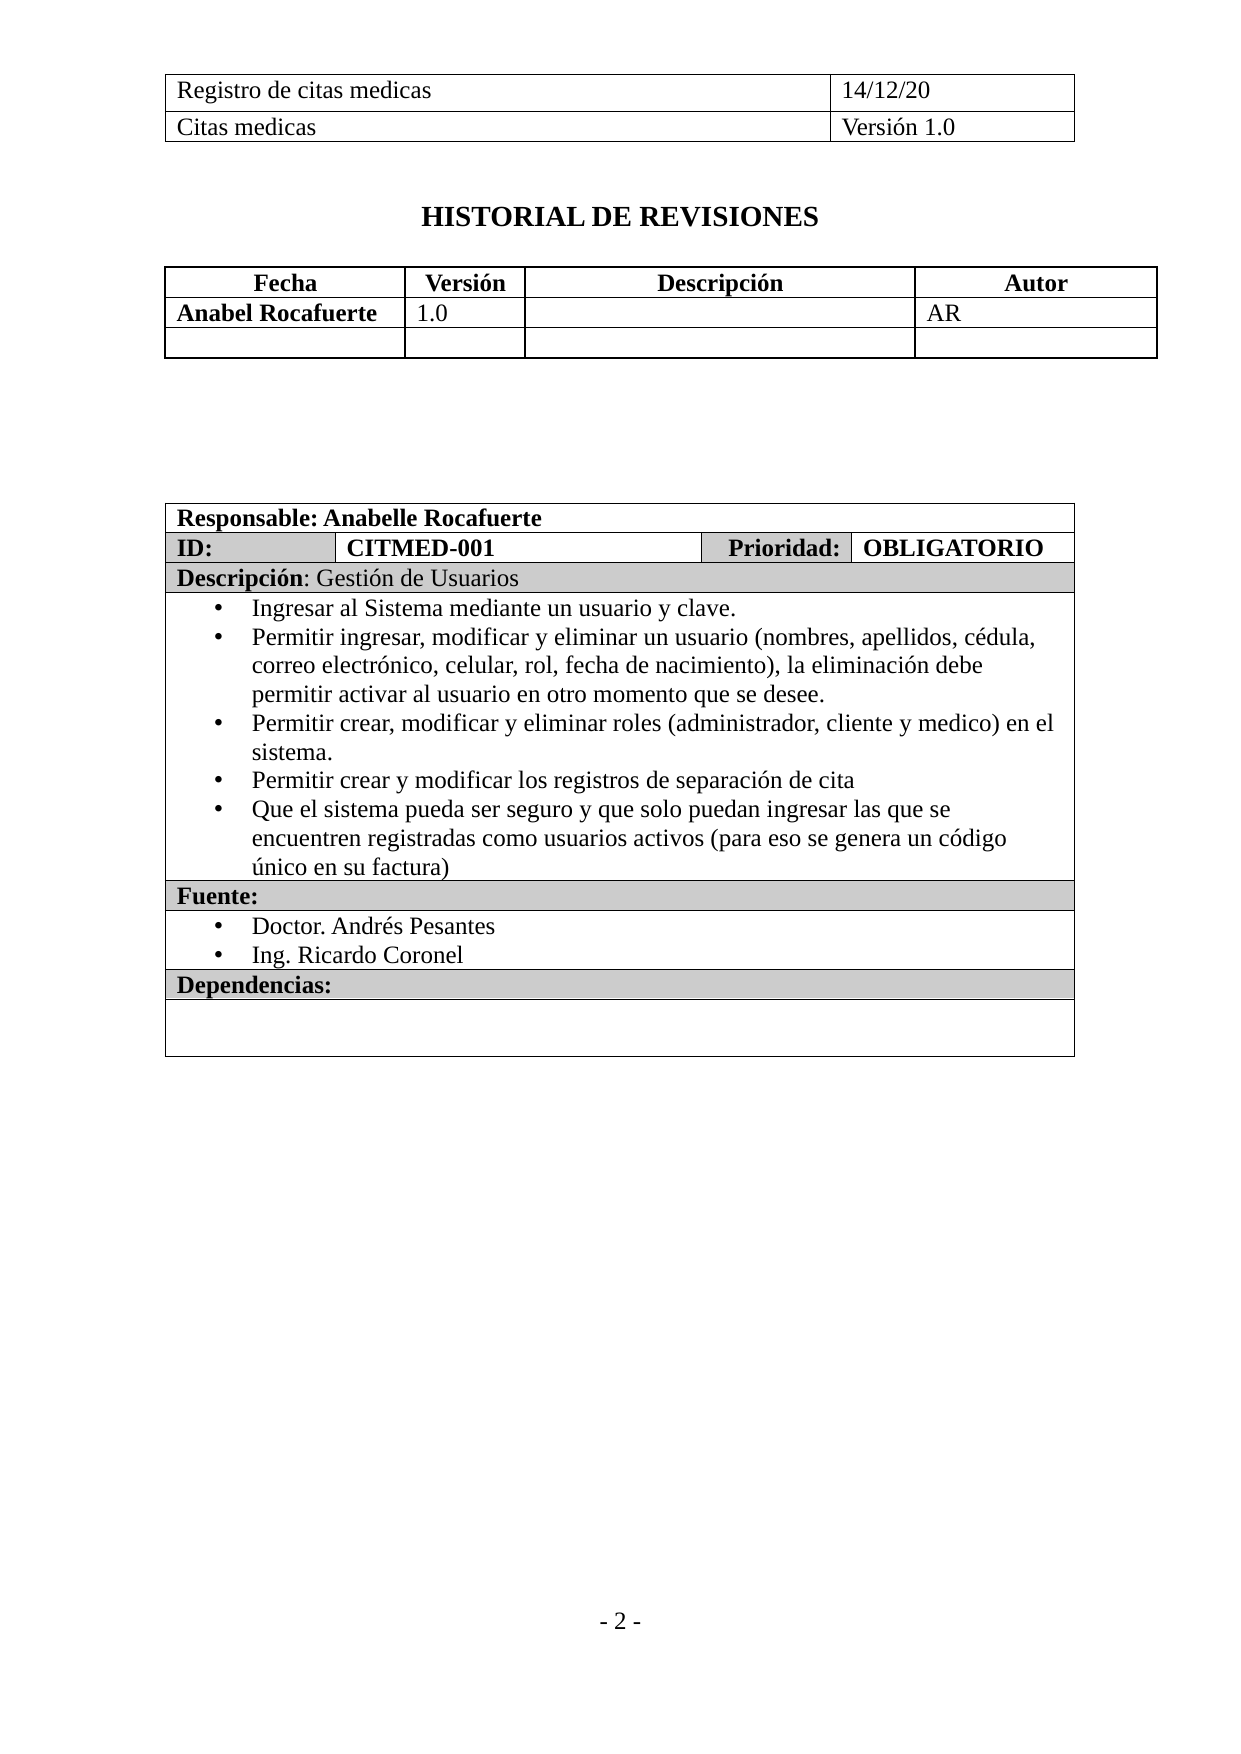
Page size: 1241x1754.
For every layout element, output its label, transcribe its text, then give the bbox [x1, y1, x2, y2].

table_cell Dependencias: [166, 970, 1074, 998]
table_header Responsable: Anabelle Rocafuerte [166, 504, 1074, 532]
table_cell [166, 1000, 1074, 1056]
table_cell Ingresar al Sistema mediante un usuario y clave. Permitir ingresar, modificar y eliminar un usuario (nombres, apellidos, cédula, correo electrónico, celular, rol, fecha de nacimiento), la eliminación debe permitir activar al usuario en otro momento que se desee. Permitir crear, modificar y eliminar roles (administrador, cliente y medico) en el sistema. Permitir crear y modificar los registros de separación de cita Que el sistema pueda ser seguro y que solo puedan ingresar las que se encuentren registradas como usuarios activos (para eso se genera un código único en su factura) [166, 593, 1074, 880]
table_cell OBLIGATORIO [852, 533, 1074, 562]
table_cell [526, 298, 914, 327]
table_cell ID: [166, 533, 335, 562]
table_cell [406, 328, 524, 357]
table_cell 1.0 [406, 298, 524, 327]
table_cell Prioridad: [702, 533, 851, 562]
table_header Versión [406, 268, 524, 296]
table_cell Doctor. Andrés Pesantes Ing. Ricardo Coronel [166, 911, 1074, 969]
table_cell CITMED-001 [336, 533, 701, 562]
table_header Autor [916, 268, 1156, 296]
table_cell Fuente: [166, 881, 1074, 910]
table_cell Anabel Rocafuerte [166, 298, 404, 327]
table_cell Descripción: Gestión de Usuarios [166, 563, 1074, 592]
table_header Descripción [526, 268, 914, 296]
table_cell [526, 328, 914, 357]
subtitle HISTORIAL DE REVISIONES [177, 199, 1063, 233]
table_cell AR [916, 298, 1156, 327]
table_cell [166, 328, 404, 357]
table_header Fecha [166, 268, 404, 296]
table_cell [916, 328, 1156, 357]
